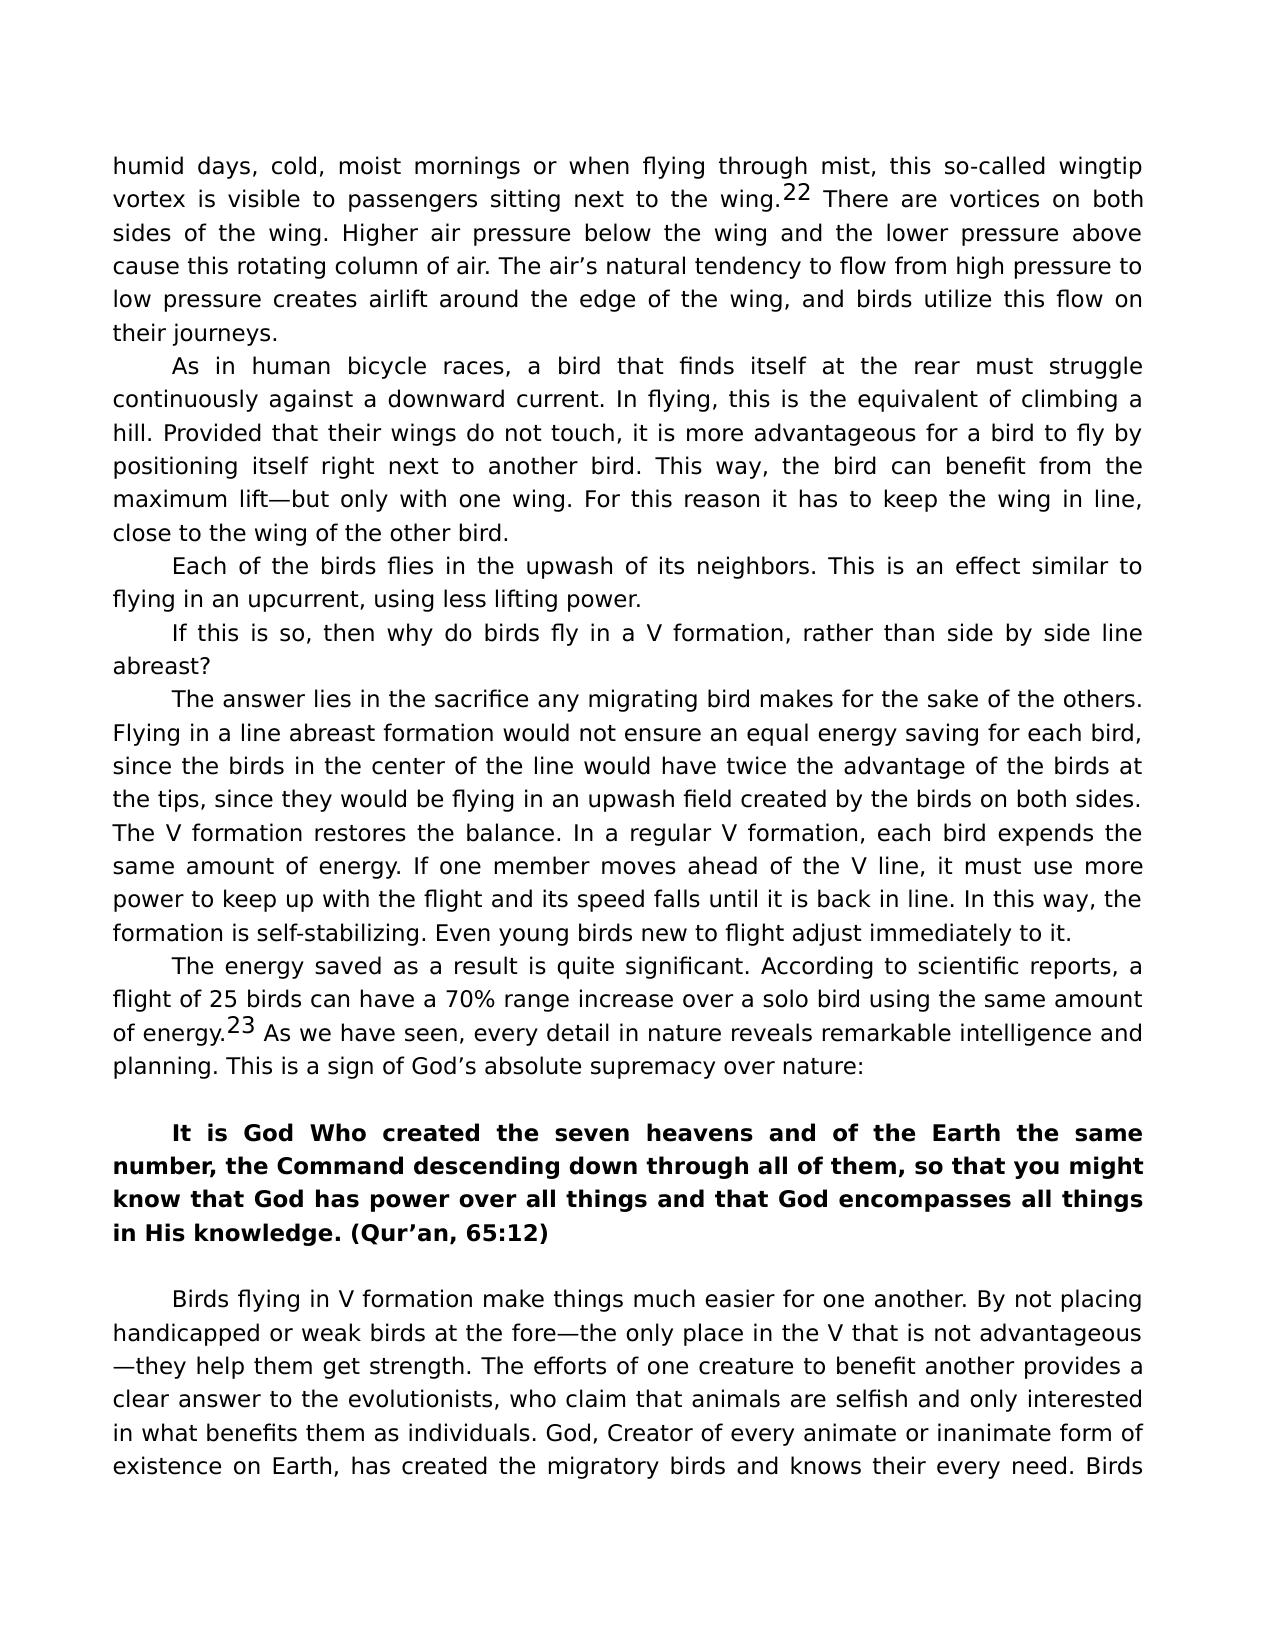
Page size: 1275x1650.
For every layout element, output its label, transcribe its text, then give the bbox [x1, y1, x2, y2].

text The energy saved as a result is quite significant. According to scientific reports, a flight of 25 birds can have a 70% range increase over a solo bird using the same amount of energy.23 As we have seen, every detail in nature reveals remarkable intelligence and planning. This is a sign of God’s absolute supremacy over nature: [112, 948, 1145, 1081]
text As in human bicycle races, a bird that finds itself at the rear must struggle continuously against a downward current. In flying, this is the equivalent of climbing a hill. Provided that their wings do not touch, it is more advantageous for a bird to fly by positioning itself right next to another bird. This way, the bird can benefit from the maximum lift—but only with one wing. For this reason it has to keep the wing in line, close to the wing of the other bird. [112, 348, 1145, 548]
text Each of the birds flies in the upwash of its neighbors. This is an effect similar to flying in an upcurrent, using less lifting power. [112, 548, 1145, 614]
text If this is so, then why do birds fly in a V formation, rather than side by side line abreast? [112, 614, 1145, 681]
text humid days, cold, moist mornings or when flying through mist, this so-called wingtip vortex is visible to passengers sitting next to the wing.22 There are vortices on both sides of the wing. Higher air pressure below the wing and the lower pressure above cause this rotating column of air. The air’s natural tendency to flow from high pressure to low pressure creates airlift around the edge of the wing, and birds utilize this flow on their journeys. [112, 148, 1145, 348]
text Birds flying in V formation make things much easier for one another. By not placing handicapped or weak birds at the fore—the only place in the V that is not advantageous—they help them get strength. The efforts of one creature to benefit another provides a clear answer to the evolutionists, who claim that animals are selfish and only interested in what benefits them as individuals. God, Creator of every animate or inanimate form of existence on Earth, has created the migratory birds and knows their every need. Birds [112, 1281, 1145, 1481]
text The answer lies in the sacrifice any migrating bird makes for the sake of the others. Flying in a line abreast formation would not ensure an equal energy saving for each bird, since the birds in the center of the line would have twice the advantage of the birds at the tips, since they would be flying in an upwash field created by the birds on both sides. The V formation restores the balance. In a regular V formation, each bird expends the same amount of energy. If one member moves ahead of the V line, it must use more power to keep up with the flight and its speed falls until it is back in line. In this way, the formation is self-stabilizing. Even young birds new to flight adjust immediately to it. [112, 681, 1145, 948]
text It is God Who created the seven heavens and of the Earth the same number, the Command descending down through all of them, so that you might know that God has power over all things and that God encompasses all things in His knowledge. (Qur’an, 65:12) [112, 1114, 1145, 1248]
